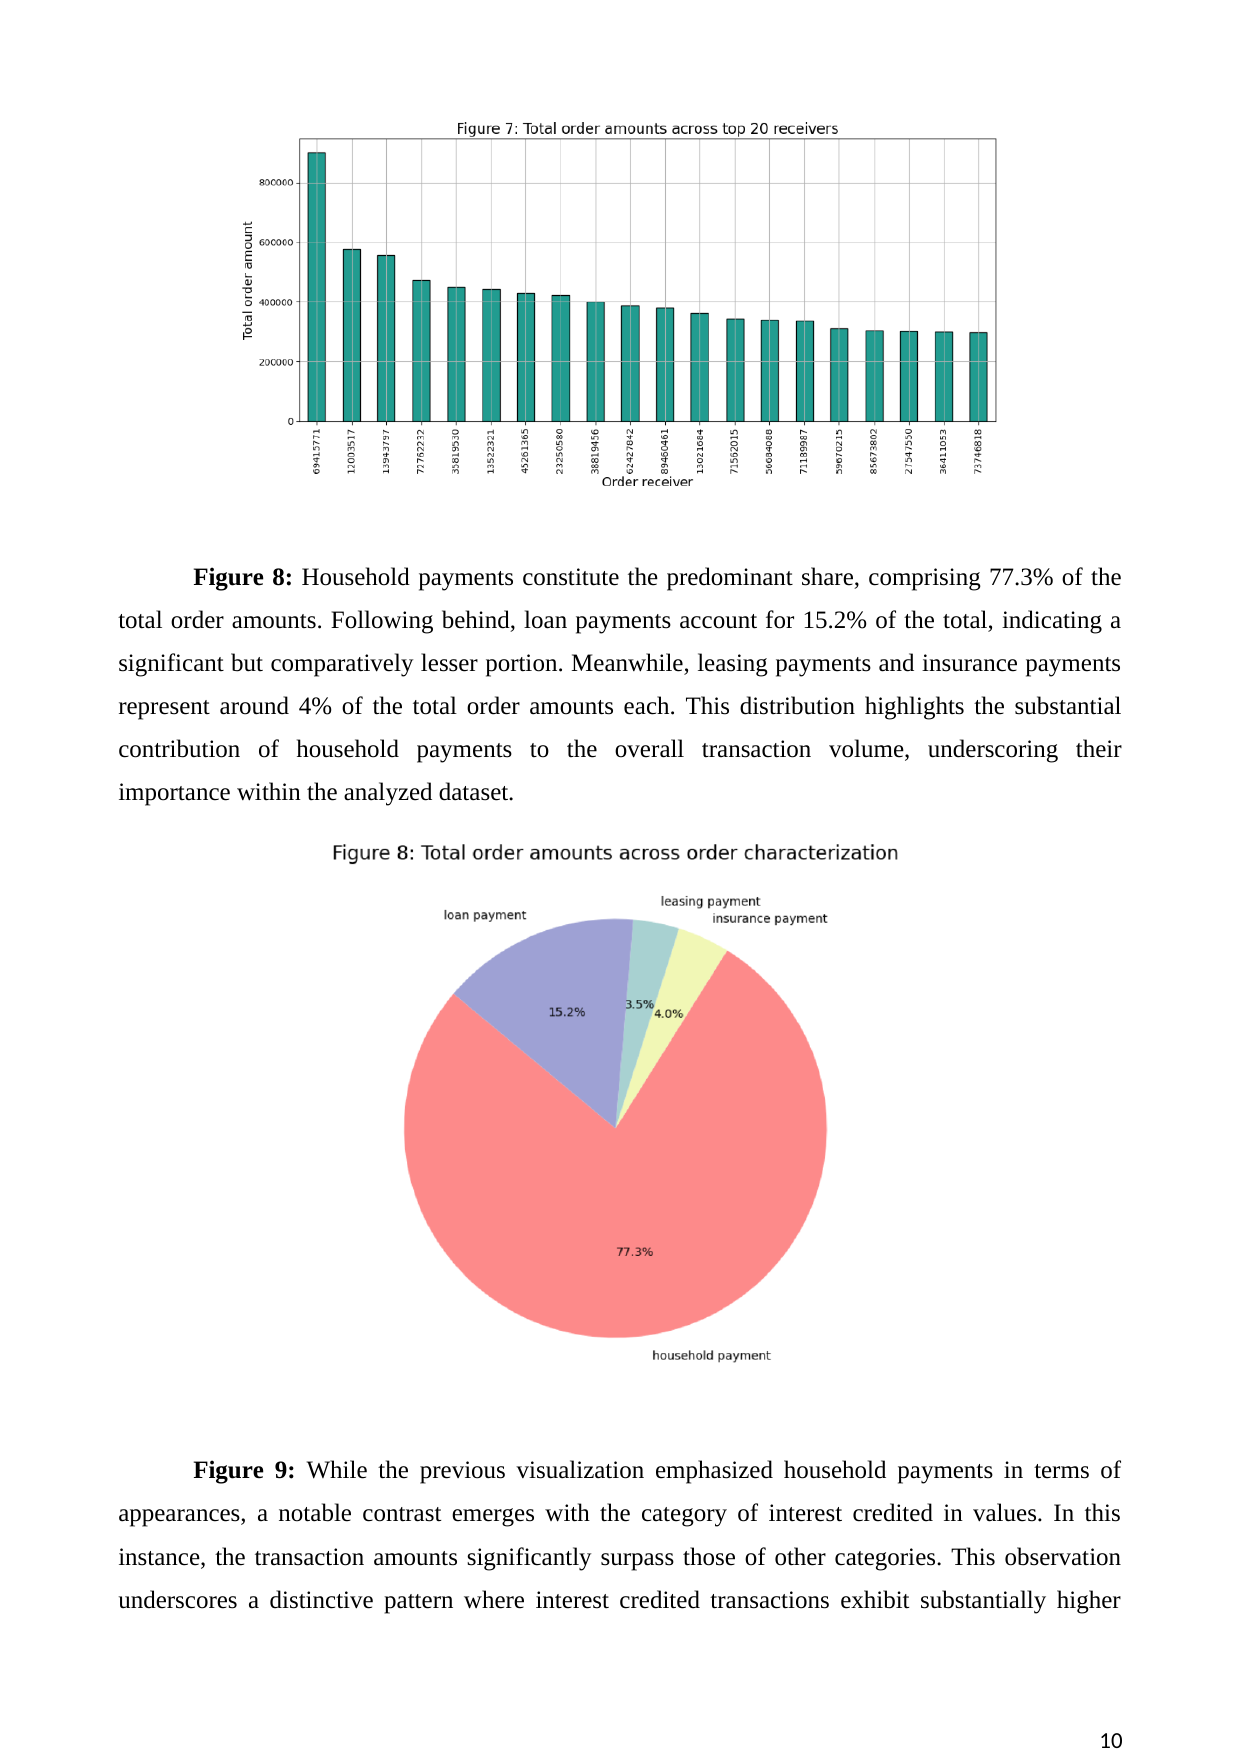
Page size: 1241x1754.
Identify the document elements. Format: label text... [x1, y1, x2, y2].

text Figure 9: While the previous visualization emphasized household payments in terms of appearances, a notable contrast emerges with the category of interest credited in values. In this instance, the transaction amounts significantly surpass those of other categories. This observation underscores a distinctive pattern where interest credited transactions exhibit substantially higher [118, 1455, 1122, 1613]
picture [325, 837, 916, 1375]
picture [236, 118, 1004, 495]
text Figure 8: Household payments constitute the predominant share, comprising 77.3% of the total order amounts. Following behind, loan payments account for 15.2% of the total, indicating a significant but comparatively lesser portion. Meanwhile, leasing payments and insurance payments represent around 4% of the total order amounts each. This distribution highlights the substantial contribution of household payments to the overall transaction volume, underscoring their importance within the analyzed dataset. [118, 562, 1122, 806]
